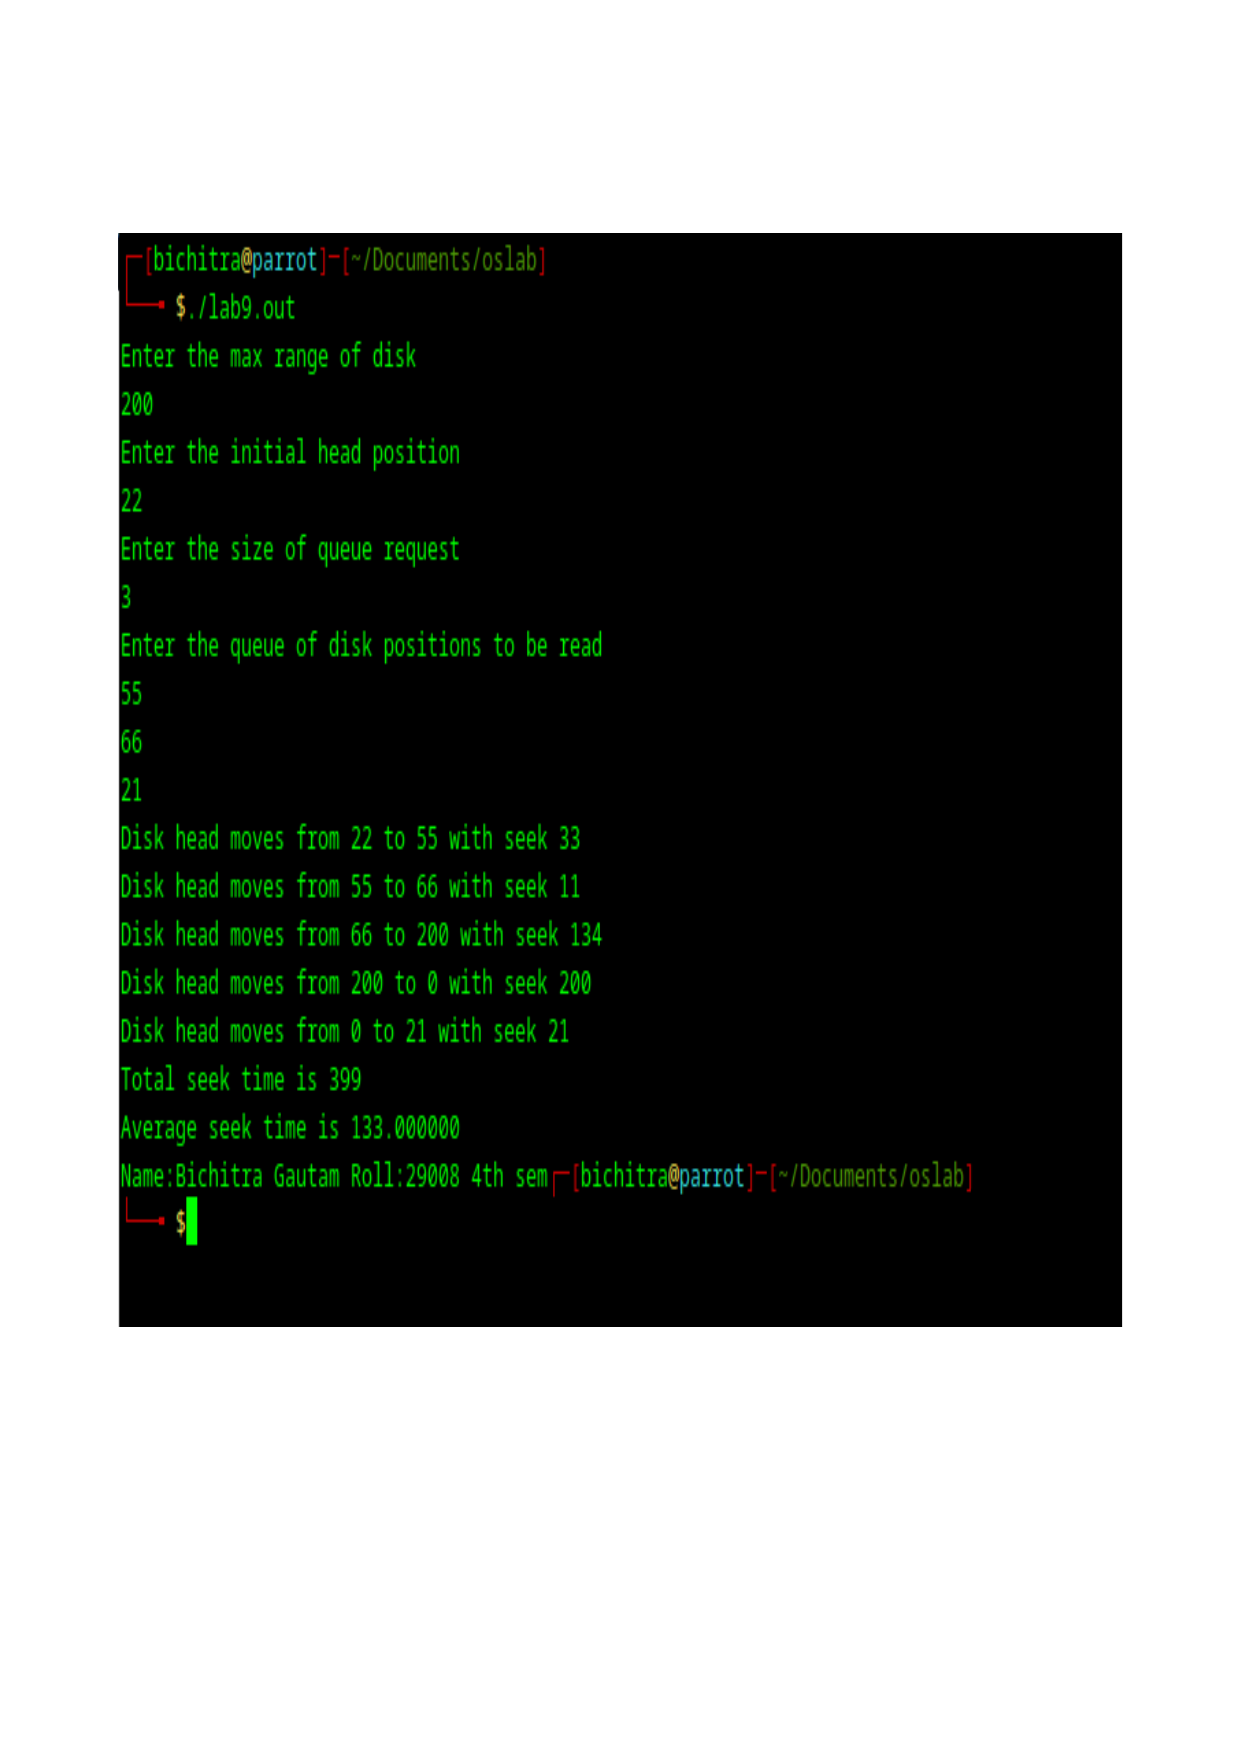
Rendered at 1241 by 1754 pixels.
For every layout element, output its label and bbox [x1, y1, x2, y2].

picture [118, 233, 1123, 1327]
